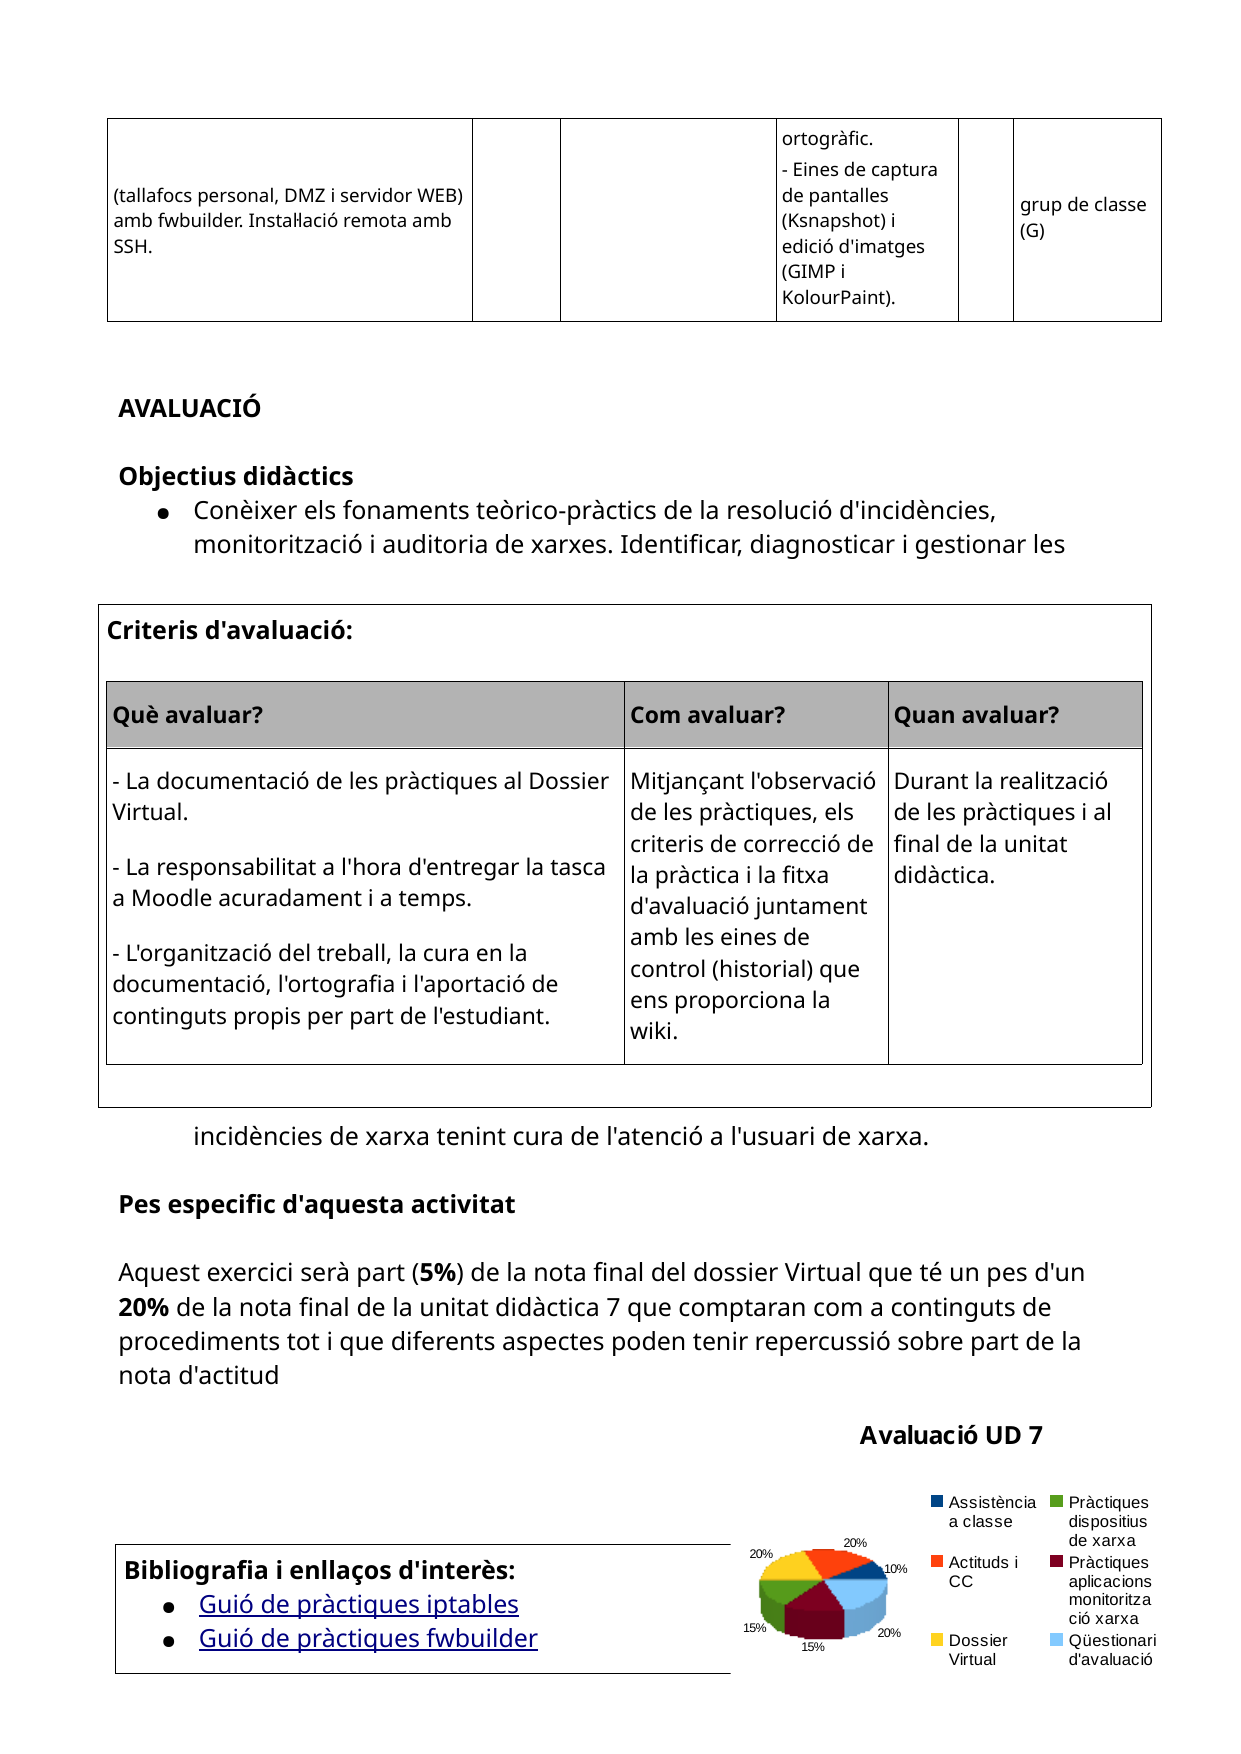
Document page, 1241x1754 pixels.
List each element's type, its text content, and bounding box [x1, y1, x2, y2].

text Objectius didàctics [118, 458, 1122, 492]
table_cell grup de classe (G) [1014, 119, 1161, 321]
text Pes especific d'aquesta activitat [118, 1187, 1122, 1221]
text Aquest exercici serà part (5%) de la nota final del dossier Virtual que té un pes d'un 20% de la nota final de la unitat didàctica 7 que comptaran com a continguts de procediments tot i que diferents aspectes poden tenir repercussió sobre part de la nota d'actitud [118, 1255, 1122, 1391]
list Guió de pràctiques fwbuilder [161, 1621, 730, 1655]
list [99, 605, 1151, 1107]
table_header Què avaluar? [107, 682, 624, 747]
text Bibliografia i enllaços d'interès: [124, 1552, 730, 1587]
table_cell Mitjançant l'observació de les pràctiques, els criteris de correcció de la pràctica i la fitxa d'avaluació juntament amb les eines de control (historial) que ens proporciona la wiki. [625, 749, 888, 1064]
list Guió de pràctiques iptables [161, 1587, 730, 1621]
table_cell - La documentació de les pràctiques al Dossier Virtual. - La responsabilitat a l'hora d'entregar la tasca a Moodle acuradament i a temps. - L'organització del treball, la cura en la documentació, l'ortografia i l'aportació de continguts propis per part de l'estudiant. [107, 749, 624, 1064]
table_cell Durant la realització de les pràctiques i al final de la unitat didàctica. [889, 749, 1142, 1064]
table_cell ortogràfic. - Eines de captura de pantalles (Ksnapshot) i edició d'imatges (GIMP i KolourPaint). [777, 119, 958, 321]
table_cell (tallafocs personal, DMZ i servidor WEB) amb fwbuilder. Instal·lació remota amb SSH. [108, 119, 472, 321]
text AVALUACIÓ [118, 390, 1122, 424]
table_cell [959, 119, 1013, 321]
list Conèixer els fonaments teòrico-pràctics de la resolució d'incidències, monitorització i auditoria de xarxes. Identificar, diagnosticar i gestionar les [156, 492, 1122, 604]
list Criteris d'avaluació: [106, 613, 1142, 647]
table_cell [561, 119, 776, 321]
table_header Quan avaluar? [889, 682, 1142, 747]
table_header Com avaluar? [625, 682, 888, 747]
table_cell [473, 119, 560, 321]
list incidències de xarxa tenint cura de l'atenció a l'usuari de xarxa. [156, 1108, 1122, 1153]
